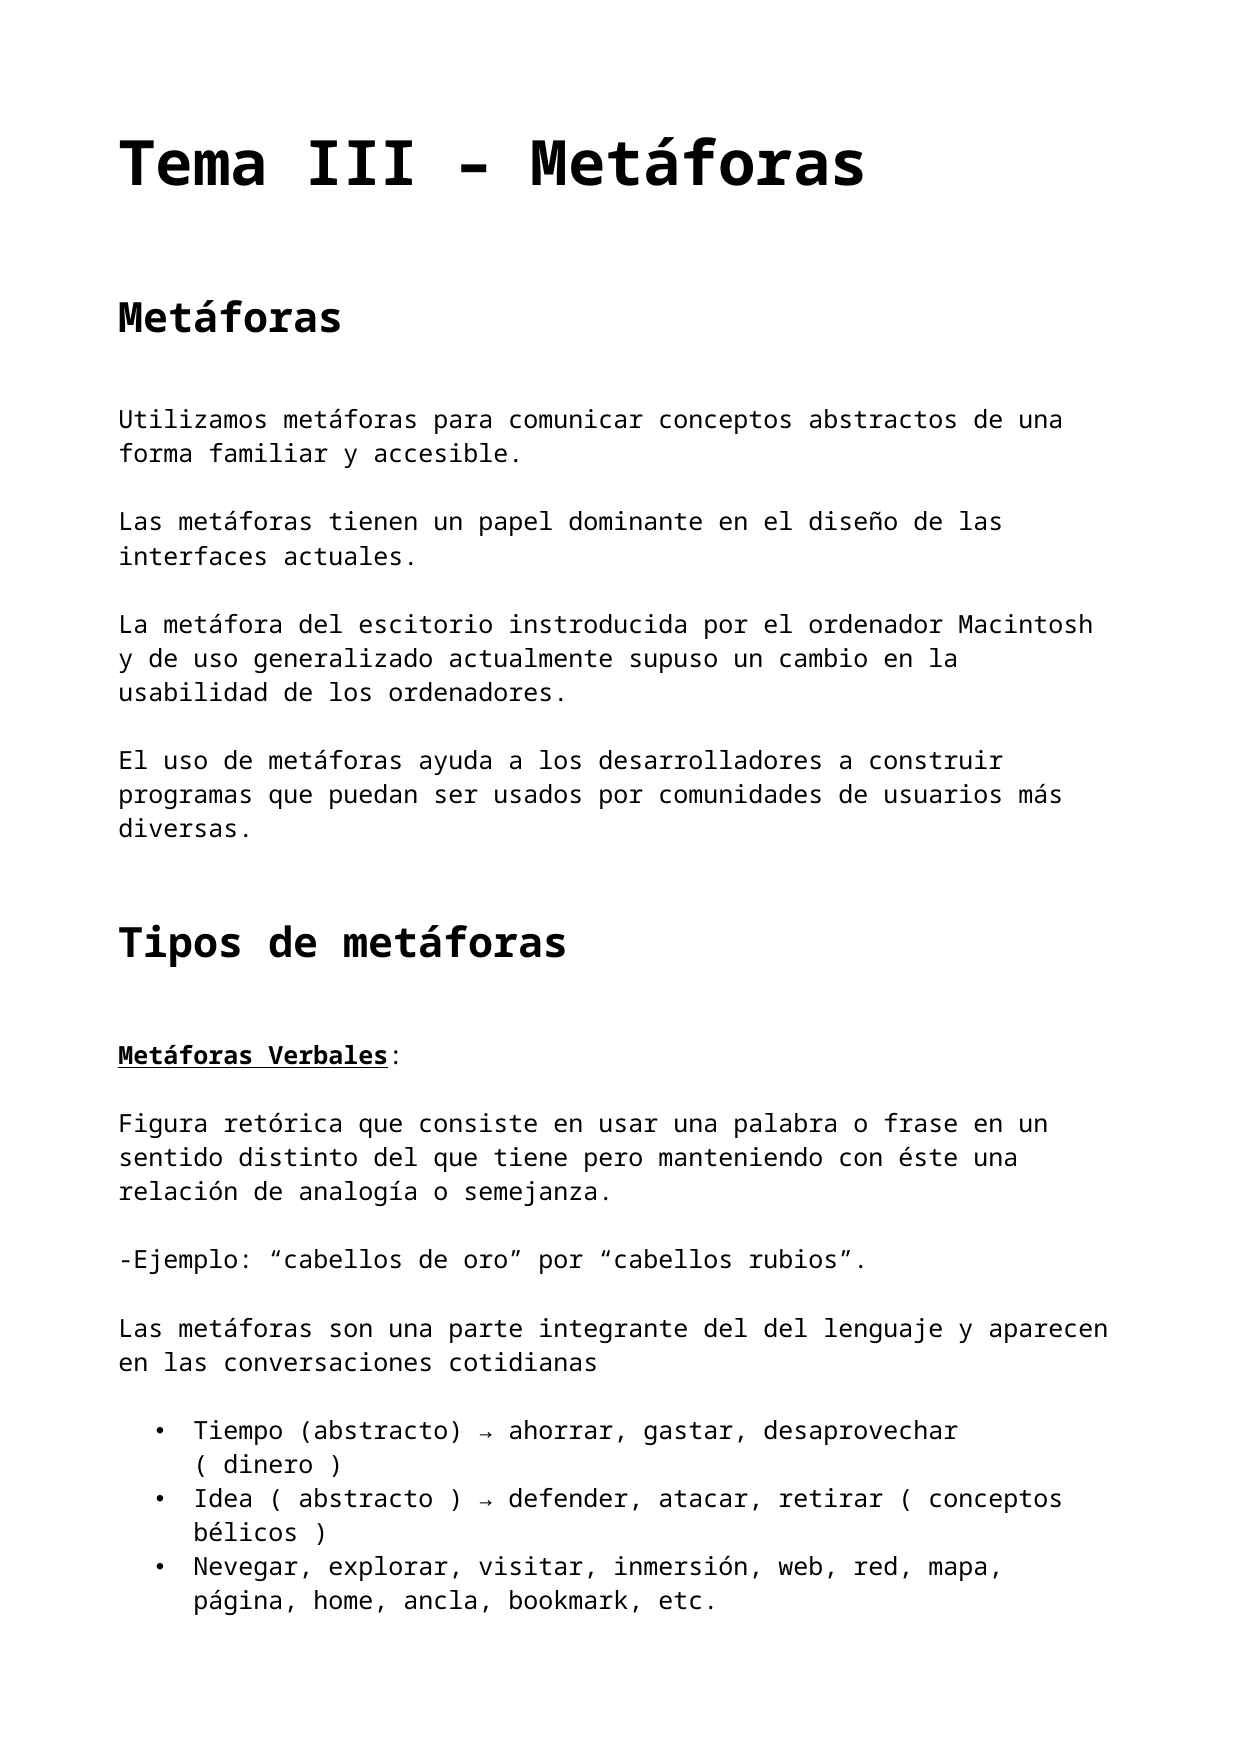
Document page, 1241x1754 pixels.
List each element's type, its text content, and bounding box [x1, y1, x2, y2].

text -Ejemplo: “cabellos de oro” por “cabellos rubios”. [118, 1242, 1122, 1276]
text Las metáforas tienen un papel dominante en el diseño de las interfaces actuales. [118, 504, 1122, 572]
text Utilizamos metáforas para comunicar conceptos abstractos de una forma familiar y accesible. [118, 402, 1122, 470]
list Idea ( abstracto ) → defender, atacar, retirar ( conceptos bélicos ) [156, 1481, 1122, 1549]
text Figura retórica que consiste en usar una palabra o frase en un sentido distinto del que tiene pero manteniendo con éste una relación de analogía o semejanza. [118, 1106, 1122, 1208]
text Tipos de metáforas [118, 913, 1122, 969]
text El uso de metáforas ayuda a los desarrolladores a construir programas que puedan ser usados por comunidades de usuarios más diversas. [118, 742, 1122, 845]
text Las metáforas son una parte integrante del del lenguaje y aparecen en las conversaciones cotidianas [118, 1310, 1122, 1378]
text Metáforas Verbales: [118, 1038, 1122, 1072]
list Nevegar, explorar, visitar, inmersión, web, red, mapa, página, home, ancla, bookmark, etc. [156, 1549, 1122, 1617]
text Tema III – Metáforas [118, 118, 1122, 203]
list Tiempo (abstracto) → ahorrar, gastar, desaprovechar ( dinero ) [156, 1412, 1122, 1481]
text Metáforas [118, 288, 1122, 345]
text La metáfora del escitorio instroducida por el ordenador Macintosh y de uso generalizado actualmente supuso un cambio en la usabilidad de los ordenadores. [118, 606, 1122, 708]
